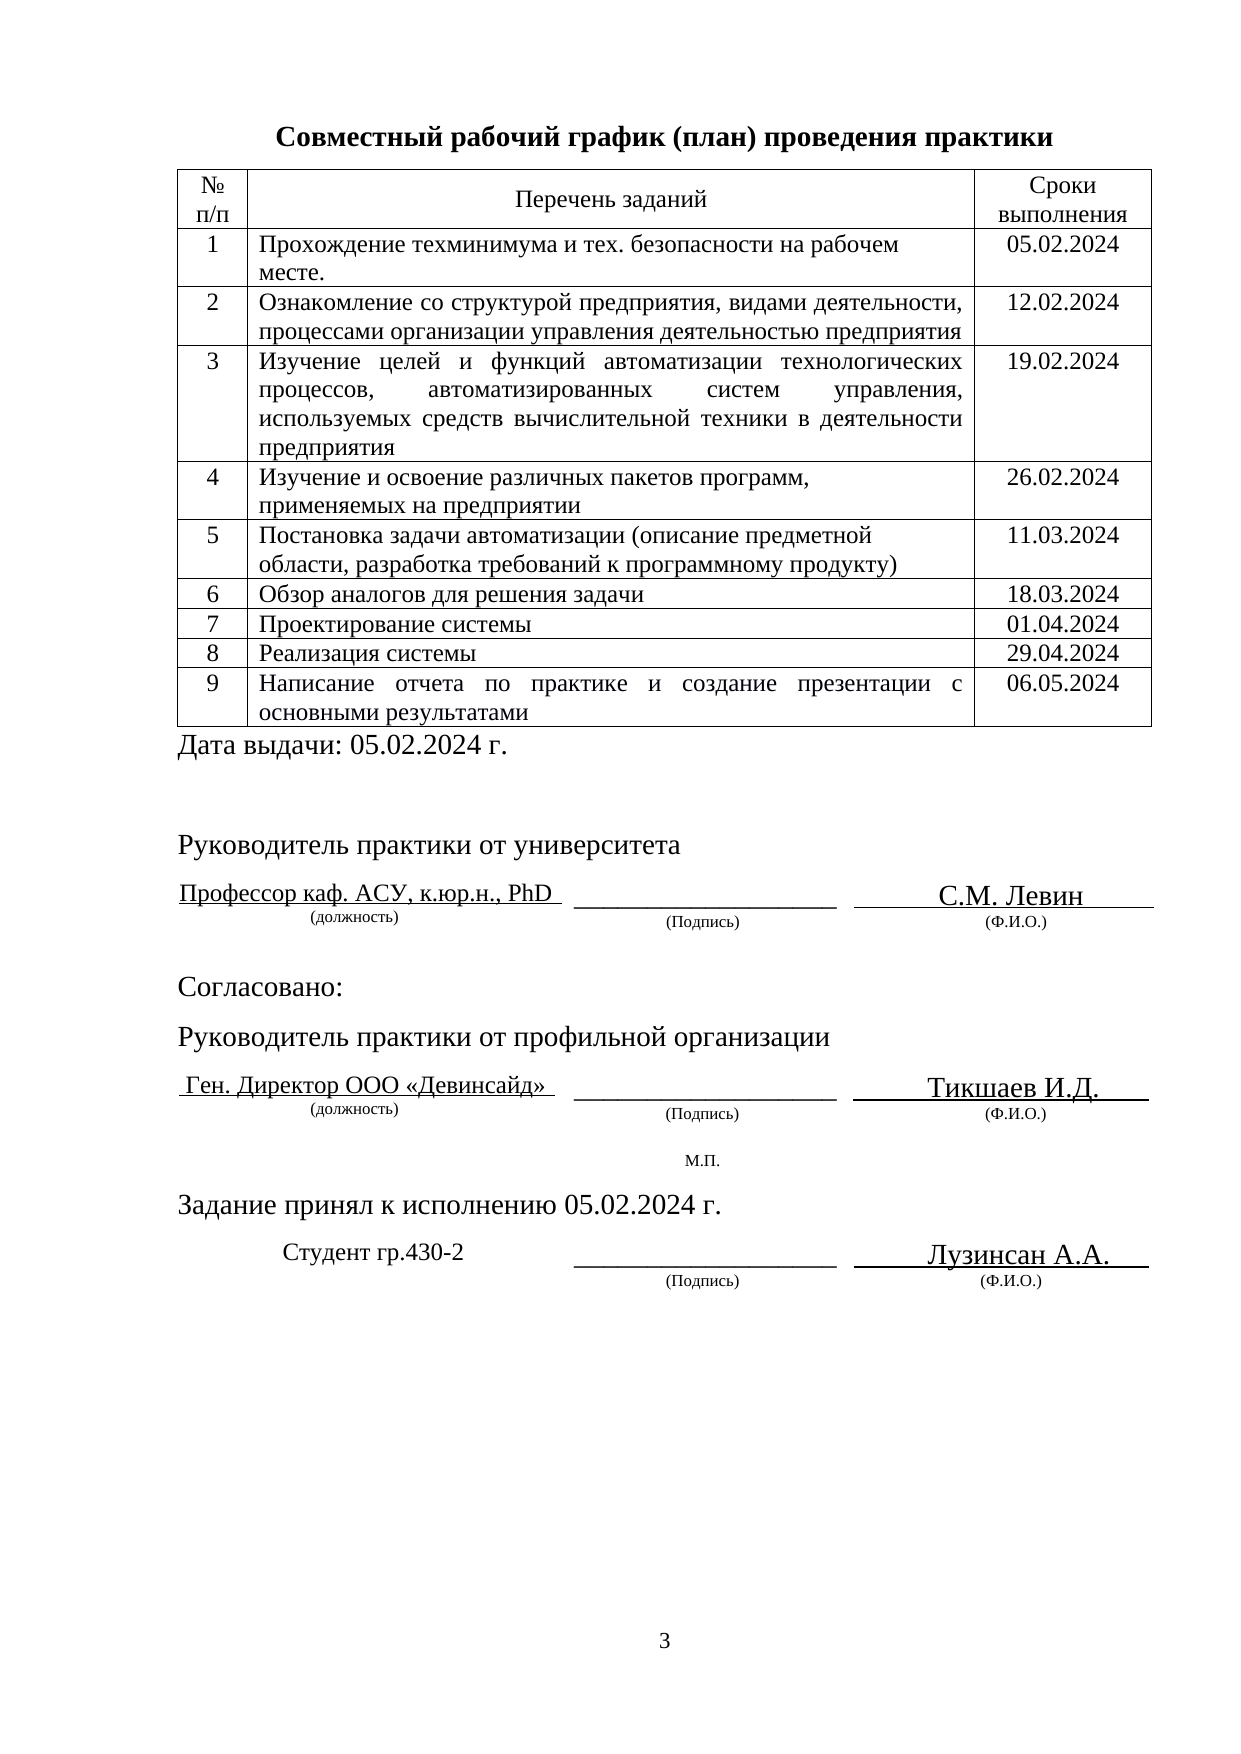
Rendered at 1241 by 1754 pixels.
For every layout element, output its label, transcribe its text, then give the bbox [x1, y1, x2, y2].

table_cell 11.03.2024 [975, 520, 1151, 578]
text Совместный рабочий график (план) проведения практики [177, 119, 1152, 152]
text Дата выдачи: 05.02.2024 г. [177, 727, 1152, 760]
table_cell Изучение и освоение различных пакетов программ, применяемых на предприятии [248, 462, 974, 519]
table_cell 05.02.2024 [975, 229, 1151, 286]
table_cell Постановка задачи автоматизации (описание предметной области, разработка требований к программному продукту) [248, 520, 974, 578]
table_cell 9 [178, 668, 247, 726]
table_cell Обзор аналогов для решения задачи [248, 579, 974, 608]
table_cell 26.02.2024 [975, 462, 1151, 519]
table_header __________________ (Подпись) [563, 1238, 842, 1321]
table_cell Проектирование системы [248, 609, 974, 637]
table_header __________________ (Подпись) М.П. [563, 1070, 842, 1187]
table_header Тикшаев И.Д. (Ф.И.О.) [842, 1070, 1152, 1187]
table_header Ген. Директор ООО «Девинсайд» (должность) [177, 1070, 563, 1187]
table_cell 01.04.2024 [975, 609, 1151, 637]
table_cell Написание отчета по практике и создание презентации с основными результатами [248, 668, 974, 726]
table_cell 4 [178, 462, 247, 519]
table_cell 7 [178, 609, 247, 637]
table_cell 6 [178, 579, 247, 608]
table_header Перечень заданий [248, 170, 974, 228]
table_cell 06.05.2024 [975, 668, 1151, 726]
table_header __________________ (Подпись) [563, 878, 843, 957]
table_cell 8 [178, 639, 247, 667]
table_header Профессор каф. АСУ, к.юр.н., PhD (должность) [177, 878, 563, 957]
table_cell 3 [178, 346, 247, 461]
table_cell 5 [178, 520, 247, 578]
text Согласовано: [177, 969, 1152, 1003]
table_header Студент гр.430-2 [177, 1238, 563, 1321]
table_cell 29.04.2024 [975, 639, 1151, 667]
text Руководитель практики от профильной организации [177, 1019, 1152, 1053]
table_header Лузинсан А.А. (Ф.И.О.) [842, 1238, 1152, 1321]
text Руководитель практики от университета [177, 827, 1152, 861]
table_cell 12.02.2024 [975, 287, 1151, 345]
table_cell 19.02.2024 [975, 346, 1151, 461]
text Задание принял к исполнению 05.02.2024 г. [177, 1187, 1152, 1221]
table_cell Реализация системы [248, 639, 974, 667]
table_cell 2 [178, 287, 247, 345]
table_header Сроки выполнения [975, 170, 1151, 228]
table_cell Ознакомление со структурой предприятия, видами деятельности, процессами организации управления деятельностью предприятия [248, 287, 974, 345]
table_cell Изучение целей и функций автоматизации технологических процессов, автоматизированных систем управления, используемых средств вычислительной техники в деятельности предприятия [248, 346, 974, 461]
table_header № п/п [178, 170, 247, 228]
table_cell 1 [178, 229, 247, 286]
table_cell Прохождение техминимума и тех. безопасности на рабочем месте. [248, 229, 974, 286]
table_header С.М. Левин (Ф.И.О.) [843, 878, 1153, 957]
table_cell 18.03.2024 [975, 579, 1151, 608]
